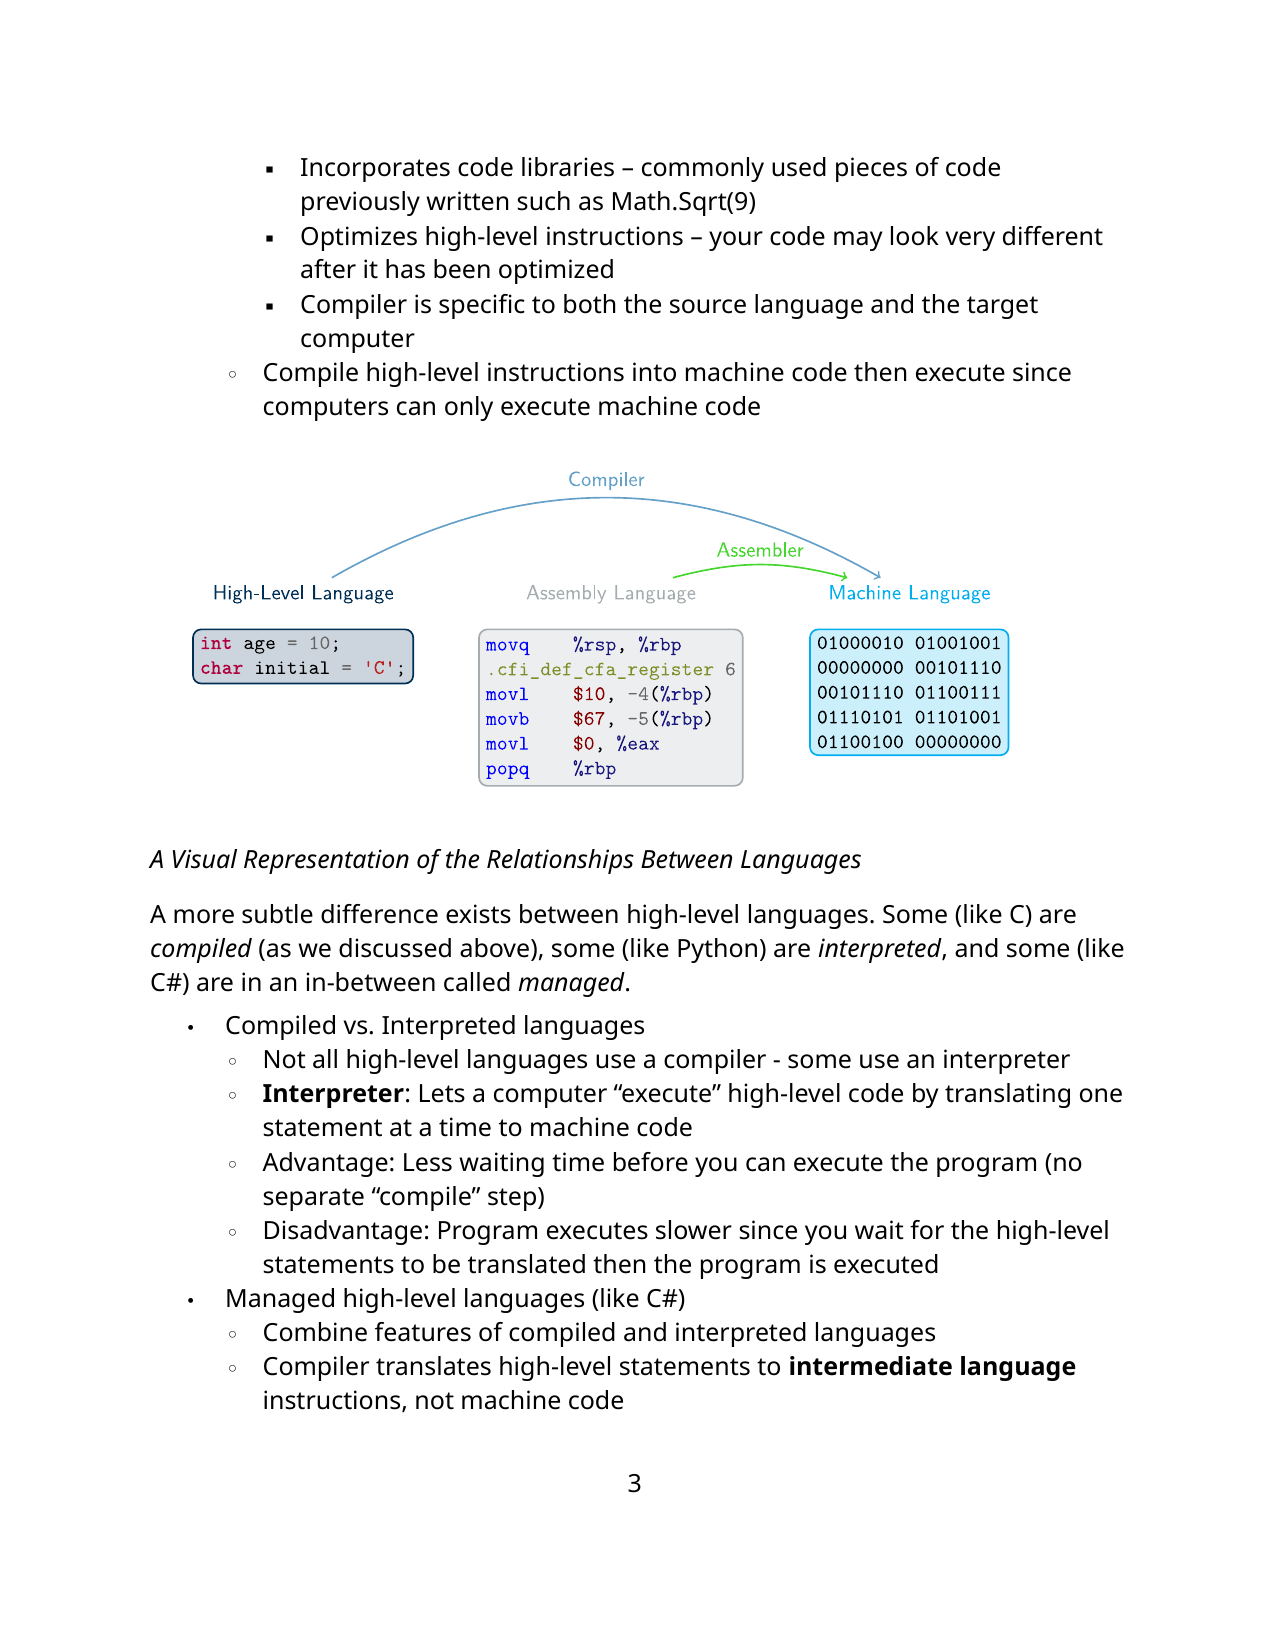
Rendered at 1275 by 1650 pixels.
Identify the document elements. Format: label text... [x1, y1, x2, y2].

list Combine features of compiled and interpreted languages [225, 1314, 1125, 1348]
list Advantage: Less waiting time before you can execute the program (no separate “compile” step) [225, 1144, 1125, 1212]
list Compiler translates high-level statements to intermediate language instructions, not machine code [225, 1348, 1125, 1417]
list Disadvantage: Program executes slower since you wait for the high-level statements to be translated then the program is executed [225, 1212, 1125, 1280]
list Not all high-level languages use a compiler - some use an interpreter [225, 1042, 1125, 1076]
list Managed high-level languages (like C#) [187, 1280, 1125, 1314]
text A more subtle difference exists between high-level languages. Some (like C) are compiled (as we discussed above), some (like Python) are interpreted, and some (like C#) are in an in-between called managed. [150, 897, 1125, 999]
list Incorporates code libraries – commonly used pieces of code previously written such as Math.Sqrt(9) [262, 150, 1125, 218]
list Compiled vs. Interpreted languages [187, 1008, 1125, 1042]
text A Visual Representation of the Relationships Between Languages [150, 841, 1125, 875]
list Compiler is specific to both the source language and the target computer [262, 286, 1125, 354]
list Interpreter: Lets a computer “execute” high-level code by translating one statement at a time to machine code [225, 1076, 1125, 1144]
list Optimizes high-level instructions – your code may look very different after it has been optimized [262, 218, 1125, 286]
list Compile high-level instructions into machine code then execute since computers can only execute machine code [225, 354, 1125, 422]
